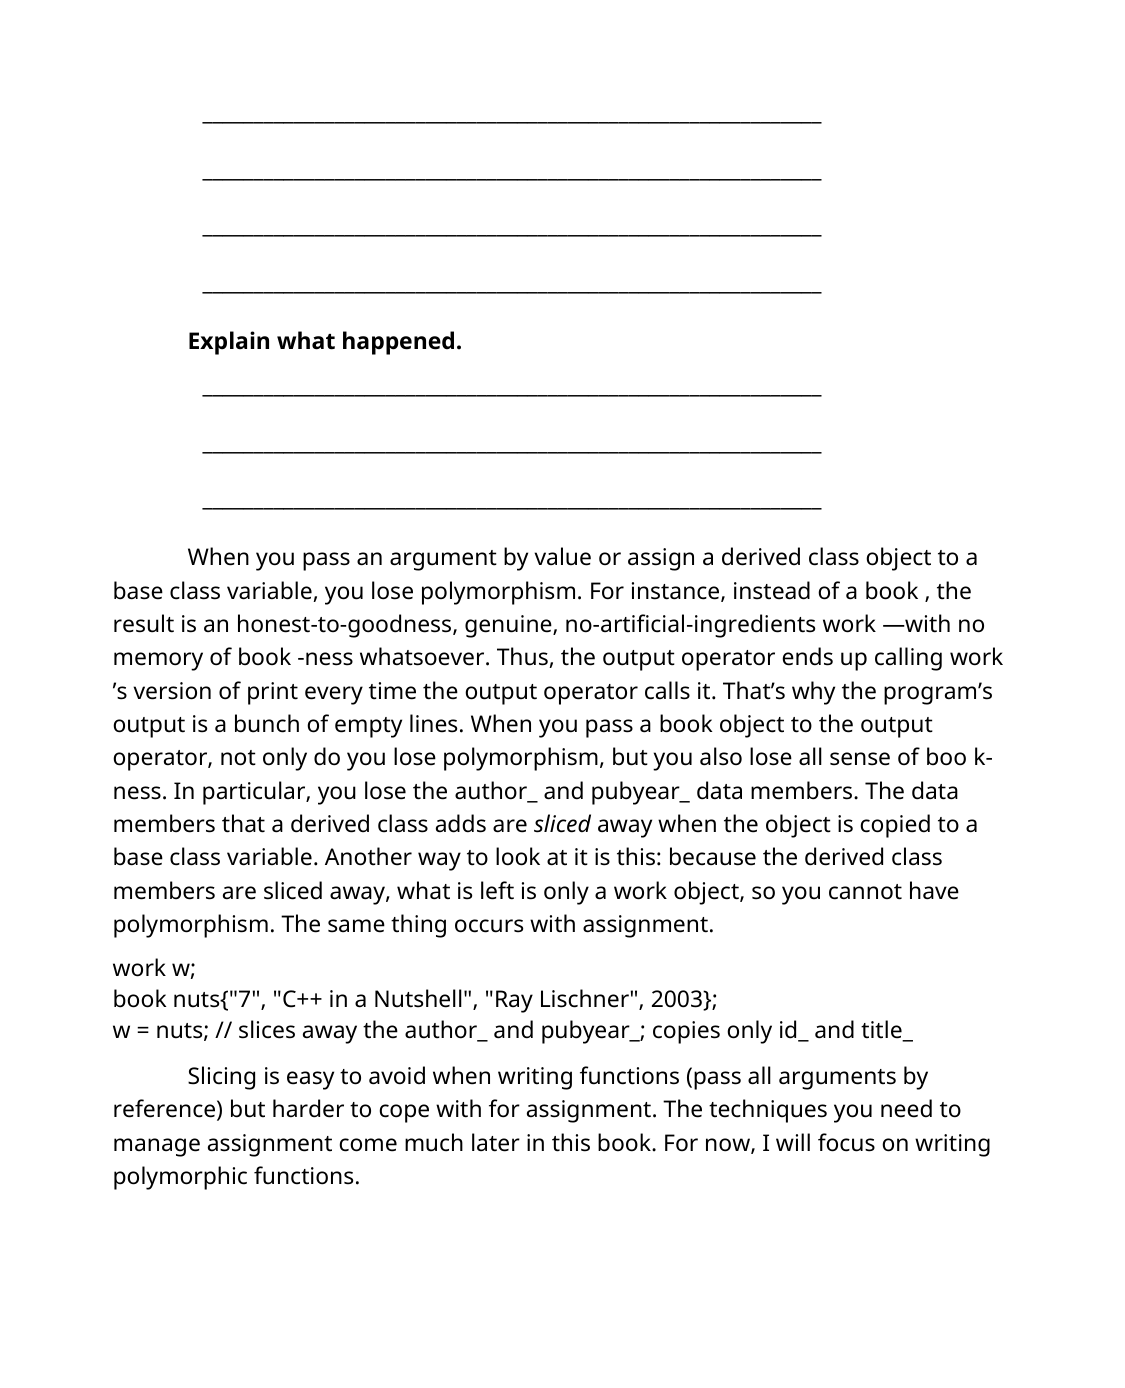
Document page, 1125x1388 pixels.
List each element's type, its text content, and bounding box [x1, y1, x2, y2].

list _____________________________________________________________ [202, 209, 1012, 241]
list _____________________________________________________________ [202, 266, 1012, 297]
text Explain what happened. [112, 323, 1012, 356]
list _____________________________________________________________ [202, 369, 1012, 400]
text When you pass an argument by value or assign a derived class object to a base class variable, you lose polymorphism. For instance, instead of a book , the result is an honest-to-goodness, genuine, no-artificial-ingredients work —with no memory of book -ness whatsoever. Thus, the output operator ends up calling work ’s version of print every time the output operator calls it. That’s why the program’s output is a bunch of empty lines. When you pass a book object to the output operator, not only do you lose polymorphism, but you also lose all sense of boo k-ness. In particular, you lose the author_ and pubyear_ data members. The data members that a derived class adds are sliced away when the object is copied to a base class variable. Another way to look at it is this: because the derived class members are sliced away, what is left is only a work object, so you cannot have polymorphism. The same thing occurs with assignment. [112, 539, 1012, 939]
text w = nuts; // slices away the author_ and pubyear_; copies only id_ and title_ [112, 1014, 1012, 1045]
text Slicing is easy to avoid when writing functions (pass all arguments by reference) but harder to cope with for assignment. The techniques you need to manage assignment come much later in this book. For now, I will focus on writing polymorphic functions. [112, 1058, 1012, 1191]
list _____________________________________________________________ [202, 96, 1012, 127]
list _____________________________________________________________ [202, 153, 1012, 184]
list _____________________________________________________________ [202, 482, 1012, 514]
text book nuts{"7", "C++ in a Nutshell", "Ray Lischner", 2003}; [112, 983, 1012, 1014]
list _____________________________________________________________ [202, 426, 1012, 457]
text work w; [112, 952, 1012, 983]
